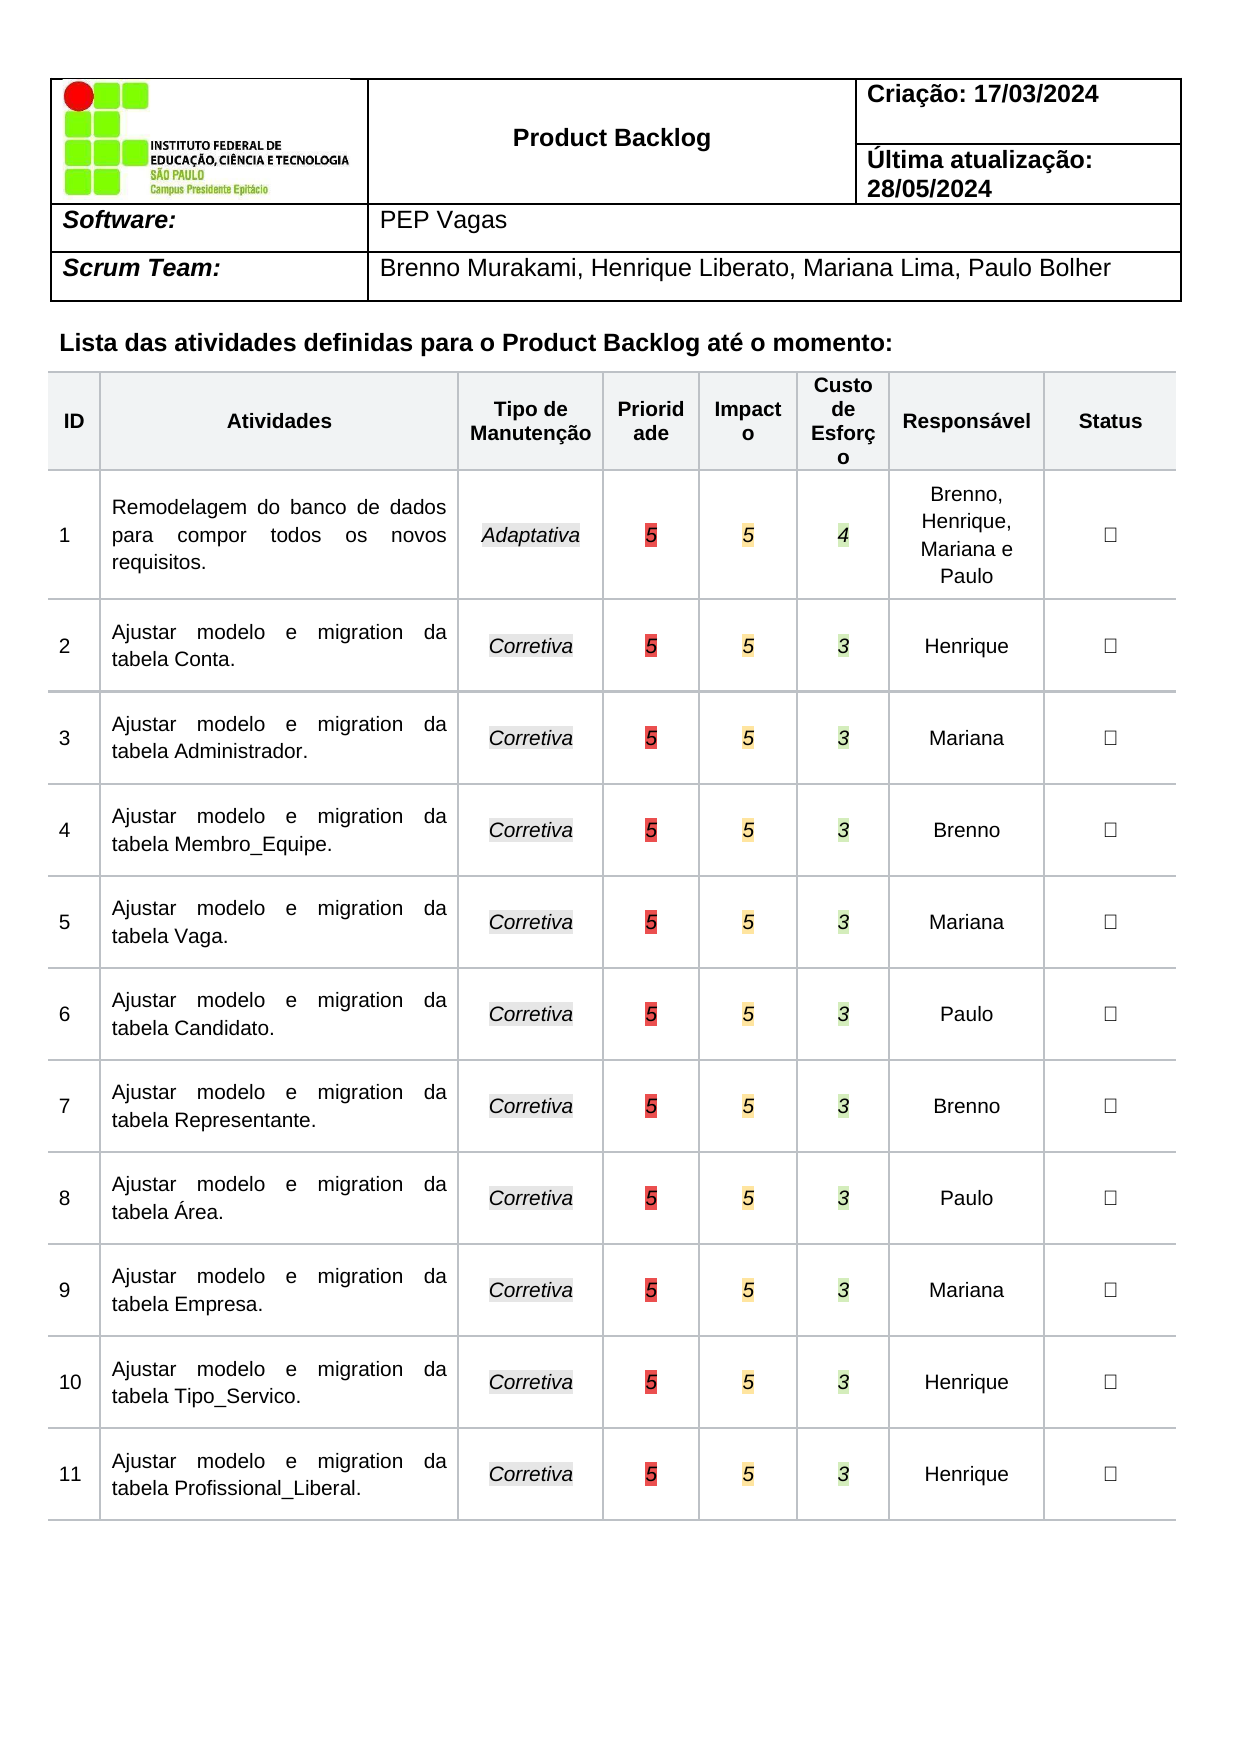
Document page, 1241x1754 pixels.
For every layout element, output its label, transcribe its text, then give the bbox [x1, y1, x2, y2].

table_cell 5 [700, 600, 796, 690]
table_cell 5 [700, 1245, 796, 1335]
table_cell 5 [604, 785, 698, 874]
table_cell 3 [798, 600, 888, 690]
table_cell 3 [798, 1061, 888, 1151]
table_cell 3 [798, 785, 888, 874]
table_header Tipo de Manutenção [459, 373, 602, 469]
table_cell Corretiva [459, 693, 602, 782]
table_cell 5 [700, 785, 796, 874]
table_cell 3 [798, 877, 888, 967]
table_cell 5 [700, 1429, 796, 1519]
table_cell 9 [48, 1245, 99, 1335]
table_cell Ajustar modelo e migration da tabela Conta. [101, 600, 457, 690]
table_cell Corretiva [459, 877, 602, 967]
table_cell 5 [700, 1337, 796, 1427]
table_cell Henrique [890, 1337, 1043, 1427]
table_cell Corretiva [459, 1429, 602, 1519]
table_cell Corretiva [459, 969, 602, 1059]
table_cell Corretiva [459, 1061, 602, 1151]
table_cell 4 [798, 471, 888, 598]
table_header Custo de Esforço [798, 373, 888, 469]
table_cell Paulo [890, 969, 1043, 1059]
table_cell ✅ [1045, 1245, 1176, 1335]
table_cell Corretiva [459, 1153, 602, 1243]
table_cell Brenno [890, 785, 1043, 874]
table_cell 5 [604, 471, 698, 598]
picture [62, 79, 350, 200]
table_cell 5 [604, 600, 698, 690]
table_cell Ajustar modelo e migration da tabela Vaga. [101, 877, 457, 967]
table_header Prioridade [604, 373, 698, 469]
table_cell ✅ [1045, 1153, 1176, 1243]
table_cell Brenno [890, 1061, 1043, 1151]
table_cell Paulo [890, 1153, 1043, 1243]
table_cell 2 [48, 600, 99, 690]
table_cell 3 [798, 969, 888, 1059]
table_cell 5 [700, 693, 796, 782]
table_cell Adaptativa [459, 471, 602, 598]
table_cell 5 [700, 471, 796, 598]
table_cell ✅ [1045, 600, 1176, 690]
table_cell Ajustar modelo e migration da tabela Empresa. [101, 1245, 457, 1335]
table_cell 11 [48, 1429, 99, 1519]
table_cell ✅ [1045, 1337, 1176, 1427]
table_cell 3 [798, 693, 888, 782]
table_cell 5 [700, 1061, 796, 1151]
table_cell Remodelagem do banco de dados para compor todos os novos requisitos. [101, 471, 457, 598]
table_cell Ajustar modelo e migration da tabela Profissional_Liberal. [101, 1429, 457, 1519]
table_cell 1 [48, 471, 99, 598]
table_cell 4 [48, 785, 99, 874]
table_header Atividades [101, 373, 457, 469]
table_cell 5 [604, 693, 698, 782]
table_cell Mariana [890, 1245, 1043, 1335]
table_cell 5 [604, 1061, 698, 1151]
table_cell 5 [700, 1153, 796, 1243]
table_cell 3 [798, 1429, 888, 1519]
table_cell 3 [798, 1245, 888, 1335]
table_cell Henrique [890, 600, 1043, 690]
table_cell 3 [48, 693, 99, 782]
table_cell Corretiva [459, 1245, 602, 1335]
table_header Impacto [700, 373, 796, 469]
table_cell Corretiva [459, 600, 602, 690]
table_cell Corretiva [459, 785, 602, 874]
table_cell ✅ [1045, 693, 1176, 782]
table_cell ✅ [1045, 1429, 1176, 1519]
table_cell Ajustar modelo e migration da tabela Administrador. [101, 693, 457, 782]
table_cell 7 [48, 1061, 99, 1151]
table_cell Mariana [890, 693, 1043, 782]
table_cell Henrique [890, 1429, 1043, 1519]
table_cell Ajustar modelo e migration da tabela Área. [101, 1153, 457, 1243]
table_cell Ajustar modelo e migration da tabela Candidato. [101, 969, 457, 1059]
table_cell Corretiva [459, 1337, 602, 1427]
text Lista das atividades definidas para o Product Backlog até o momento: [59, 328, 1183, 357]
table_cell 5 [604, 969, 698, 1059]
table_cell Brenno, Henrique, Mariana e Paulo [890, 471, 1043, 598]
table_cell 5 [604, 1245, 698, 1335]
table_cell Ajustar modelo e migration da tabela Membro_Equipe. [101, 785, 457, 874]
table_cell ✅ [1045, 1061, 1176, 1151]
table_cell 5 [604, 1429, 698, 1519]
table_cell 5 [604, 1337, 698, 1427]
table_cell Ajustar modelo e migration da tabela Representante. [101, 1061, 457, 1151]
table_cell 5 [700, 969, 796, 1059]
table_header ID [48, 373, 99, 469]
table_cell 5 [604, 877, 698, 967]
table_cell 10 [48, 1337, 99, 1427]
table_cell 3 [798, 1337, 888, 1427]
table_cell 5 [604, 1153, 698, 1243]
table_cell ✅ [1045, 877, 1176, 967]
table_header Responsável [890, 373, 1043, 469]
table_cell 8 [48, 1153, 99, 1243]
table_cell 3 [798, 1153, 888, 1243]
table_cell Mariana [890, 877, 1043, 967]
table_cell Ajustar modelo e migration da tabela Tipo_Servico. [101, 1337, 457, 1427]
table_cell ✅ [1045, 471, 1176, 598]
table_cell 5 [700, 877, 796, 967]
table_cell 6 [48, 969, 99, 1059]
table_cell ✅ [1045, 969, 1176, 1059]
table_cell 5 [48, 877, 99, 967]
table_cell ✅ [1045, 785, 1176, 874]
table_header Status [1045, 373, 1176, 469]
